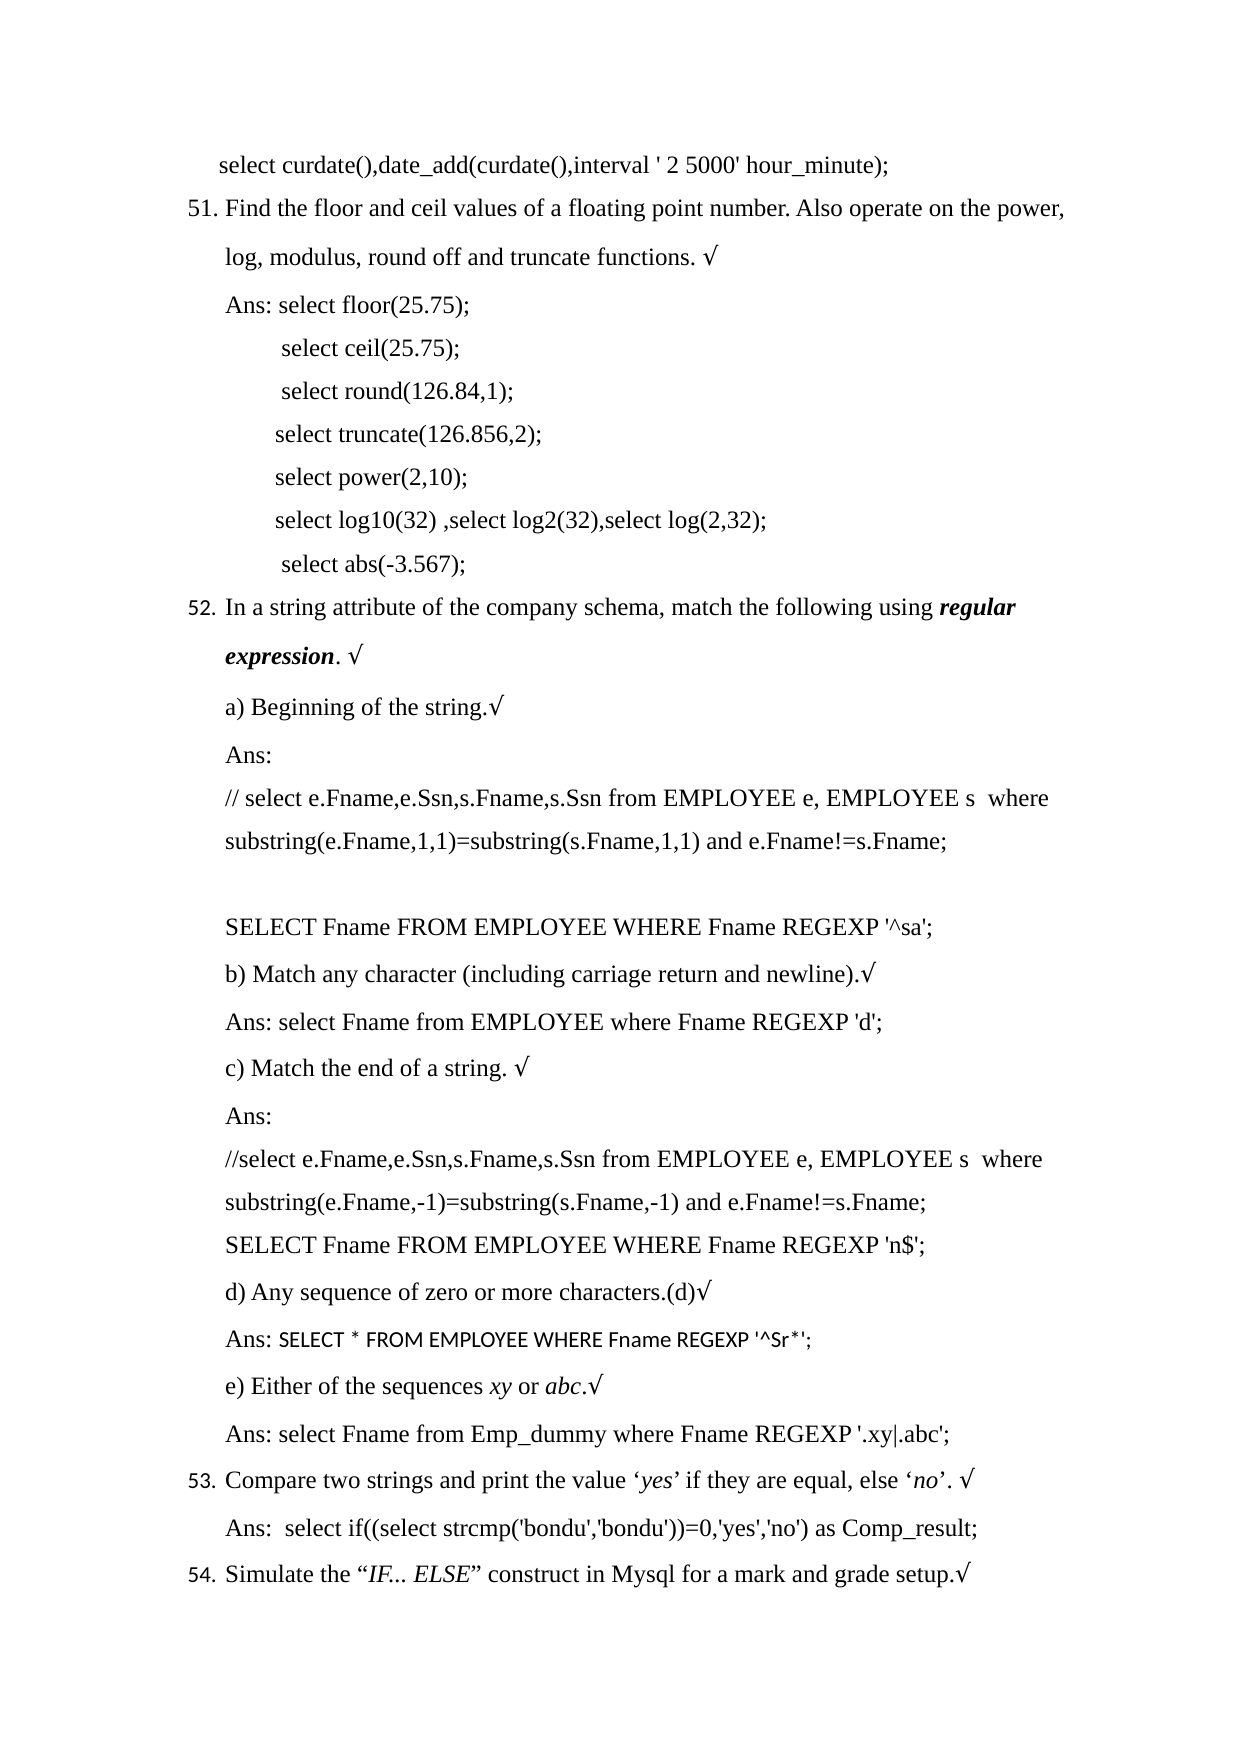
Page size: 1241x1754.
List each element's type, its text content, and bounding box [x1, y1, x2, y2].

list Ans: [225, 740, 1090, 769]
list Compare two strings and print the value ‘yes’ if they are equal, else ‘no’. √ [187, 1462, 1090, 1496]
list Ans: select Fname from EMPLOYEE where Fname REGEXP 'd'; [225, 1007, 1090, 1035]
list SELECT Fname FROM EMPLOYEE WHERE Fname REGEXP '^sa'; [225, 912, 1090, 941]
list Find the floor and ceil values of a floating point number. Also operate on the power, log, modulus, round off and truncate functions. √ [187, 193, 1090, 273]
list Ans: select Fname from Emp_dummy where Fname REGEXP '.xy|.abc'; [225, 1419, 1090, 1448]
list select truncate(126.856,2); [225, 419, 1090, 448]
list select curdate(),date_add(curdate(),interval ' 2 5000' hour_minute); [150, 150, 1090, 179]
list select abs(-3.567); [225, 549, 1090, 577]
list // select e.Fname,e.Ssn,s.Fname,s.Ssn from EMPLOYEE e, EMPLOYEE s where substring(e.Fname,1,1)=substring(s.Fname,1,1) and e.Fname!=s.Fname; [225, 783, 1090, 855]
list Ans: [225, 1101, 1090, 1129]
list Simulate the “IF... ELSE” construct in Mysql for a mark and grade setup.√ [187, 1556, 1090, 1590]
list //select e.Fname,e.Ssn,s.Fname,s.Ssn from EMPLOYEE e, EMPLOYEE s where substring(e.Fname,-1)=substring(s.Fname,-1) and e.Fname!=s.Fname; [225, 1144, 1090, 1216]
list In a string attribute of the company schema, match the following using regular expression. √ [187, 592, 1090, 672]
list a) Beginning of the string.√ [225, 689, 1090, 723]
list Ans: select floor(25.75); [225, 290, 1090, 319]
list b) Match any character (including carriage return and newline).√ [225, 956, 1090, 989]
list select round(126.84,1); [225, 376, 1090, 405]
list e) Either of the sequences xy or abc.√ [225, 1368, 1090, 1402]
list Ans: SELECT * FROM EMPLOYEE WHERE Fname REGEXP '^Sr*'; [225, 1324, 1090, 1353]
list SELECT Fname FROM EMPLOYEE WHERE Fname REGEXP 'n$'; [225, 1230, 1090, 1259]
list c) Match the end of a string. √ [225, 1050, 1090, 1084]
list d) Any sequence of zero or more characters.(d)√ [225, 1273, 1090, 1307]
list select log10(32) ,select log2(32),select log(2,32); [225, 506, 1090, 534]
list select power(2,10); [225, 462, 1090, 491]
list select ceil(25.75); [225, 333, 1090, 362]
list Ans: select if((select strcmp('bondu','bondu'))=0,'yes','no') as Comp_result; [225, 1513, 1090, 1542]
